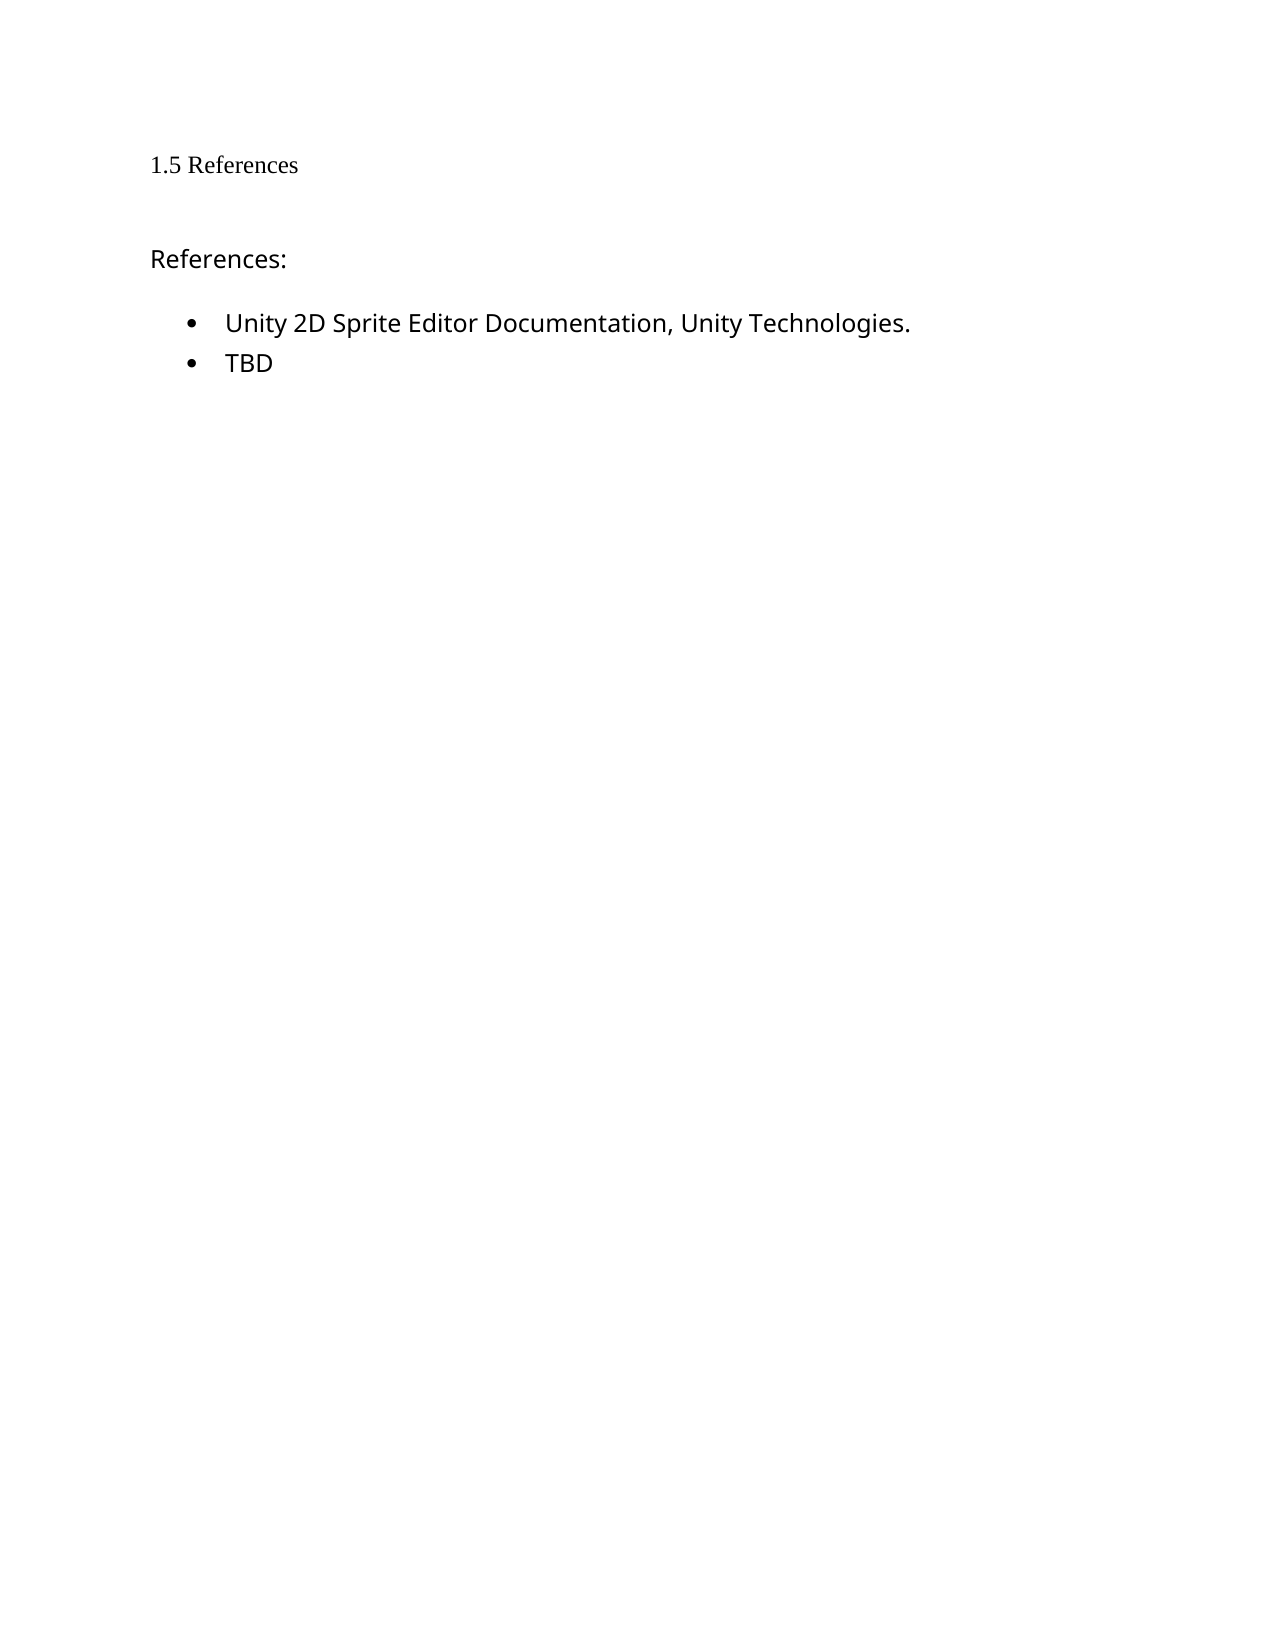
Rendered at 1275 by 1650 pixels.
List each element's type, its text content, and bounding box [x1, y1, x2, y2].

list Unity 2D Sprite Editor Documentation, Unity Technologies. [187, 306, 1125, 340]
list TBD [187, 346, 1125, 379]
subtitle 1.5 References [150, 150, 1125, 179]
text References: [150, 242, 1125, 276]
